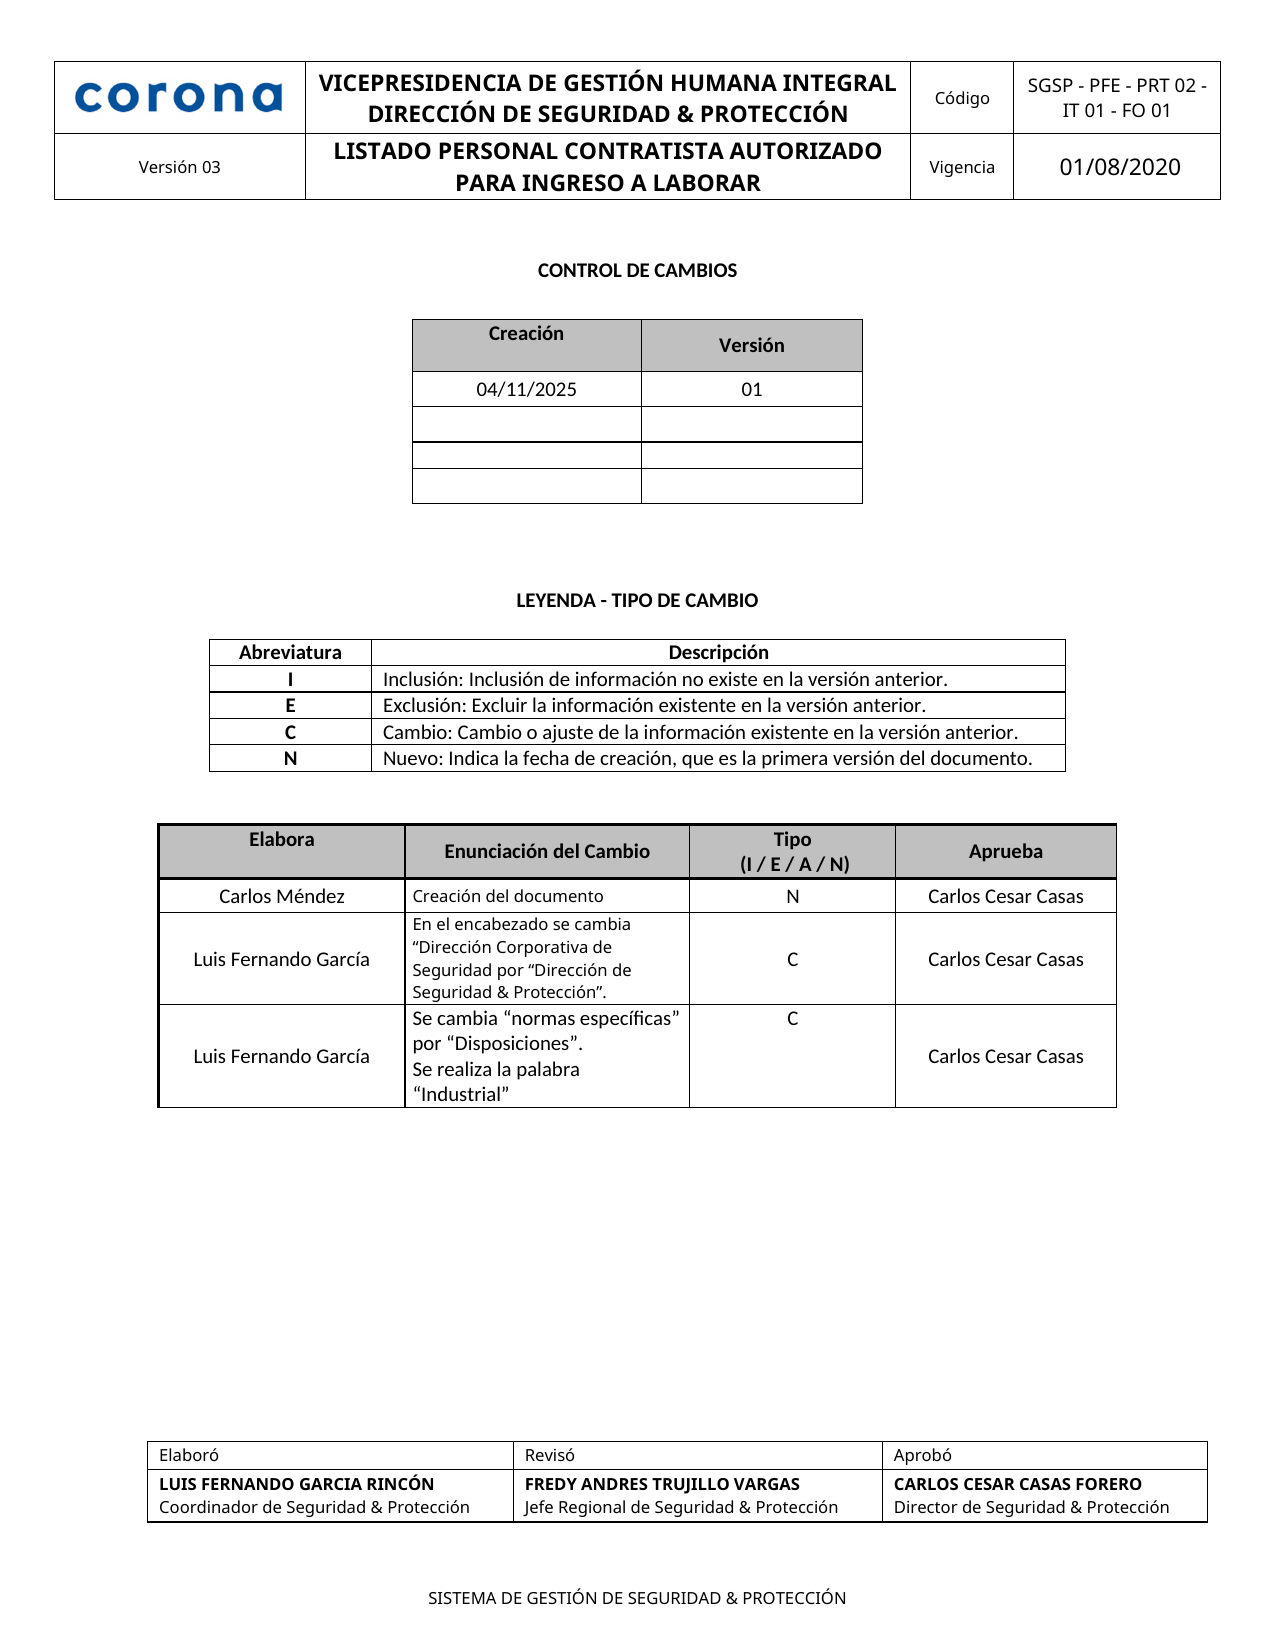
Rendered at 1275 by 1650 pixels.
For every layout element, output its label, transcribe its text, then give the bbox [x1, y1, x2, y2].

table_cell Carlos Méndez [160, 880, 404, 912]
table_cell Creación del documento [406, 880, 689, 912]
table_cell N [210, 745, 371, 771]
table_cell Se cambia “normas específicas” por “Disposiciones”. Se realiza la palabra “Industrial” [406, 1005, 689, 1107]
table_cell E [210, 693, 371, 718]
table_cell Cambio: Cambio o ajuste de la información existente en la versión anterior. [372, 719, 1065, 744]
table_cell Carlos Cesar Casas [896, 880, 1116, 912]
table_cell C [690, 913, 895, 1004]
table_cell CARLOS CESAR CASAS FORERO Director de Seguridad & Protección [883, 1470, 1207, 1521]
table_cell C [210, 719, 371, 744]
picture [72, 75, 288, 121]
table_header Descripción [372, 640, 1065, 665]
table_header Aprobó [883, 1442, 1207, 1469]
table_cell [413, 443, 641, 468]
table_cell [642, 443, 862, 468]
text LEYENDA - TIPO DE CAMBIO [118, 588, 1157, 613]
table_cell LUIS FERNANDO GARCIA RINCÓN Coordinador de Seguridad & Protección [148, 1470, 513, 1521]
table_cell C [690, 1005, 895, 1107]
table_cell En el encabezado se cambia “Dirección Corporativa de Seguridad por “Dirección de Seguridad & Protección”. [406, 913, 689, 1004]
text CONTROL DE CAMBIOS [118, 257, 1157, 283]
table_cell Luis Fernando García [160, 913, 404, 1004]
table_header Elabora [160, 826, 404, 877]
table_header Revisó [514, 1442, 882, 1469]
table_header Versión [642, 320, 862, 371]
table_header Abreviatura [210, 640, 371, 665]
table_cell N [690, 880, 895, 912]
table_cell I [210, 666, 371, 691]
table_cell Inclusión: Inclusión de información no existe en la versión anterior. [372, 666, 1065, 691]
table_cell [642, 469, 862, 503]
table_header Creación [413, 320, 641, 371]
table_cell Exclusión: Excluir la información existente en la versión anterior. [372, 693, 1065, 718]
table_header Enunciación del Cambio [406, 826, 689, 877]
table_cell FREDY ANDRES TRUJILLO VARGAS Jefe Regional de Seguridad & Protección [514, 1470, 882, 1521]
table_cell Luis Fernando García [160, 1005, 404, 1107]
table_cell Nuevo: Indica la fecha de creación, que es la primera versión del documento. [372, 745, 1065, 771]
table_cell Carlos Cesar Casas [896, 913, 1116, 1004]
table_cell Carlos Cesar Casas [896, 1005, 1116, 1107]
table_header Tipo (I / E / A / N) [690, 826, 895, 877]
table_header Elaboró [148, 1442, 513, 1469]
table_cell [413, 469, 641, 503]
table_cell [642, 407, 862, 441]
table_cell [413, 407, 641, 441]
table_cell 04/11/2025 [413, 372, 641, 406]
table_header Aprueba [896, 826, 1116, 877]
table_cell 01 [642, 372, 862, 406]
